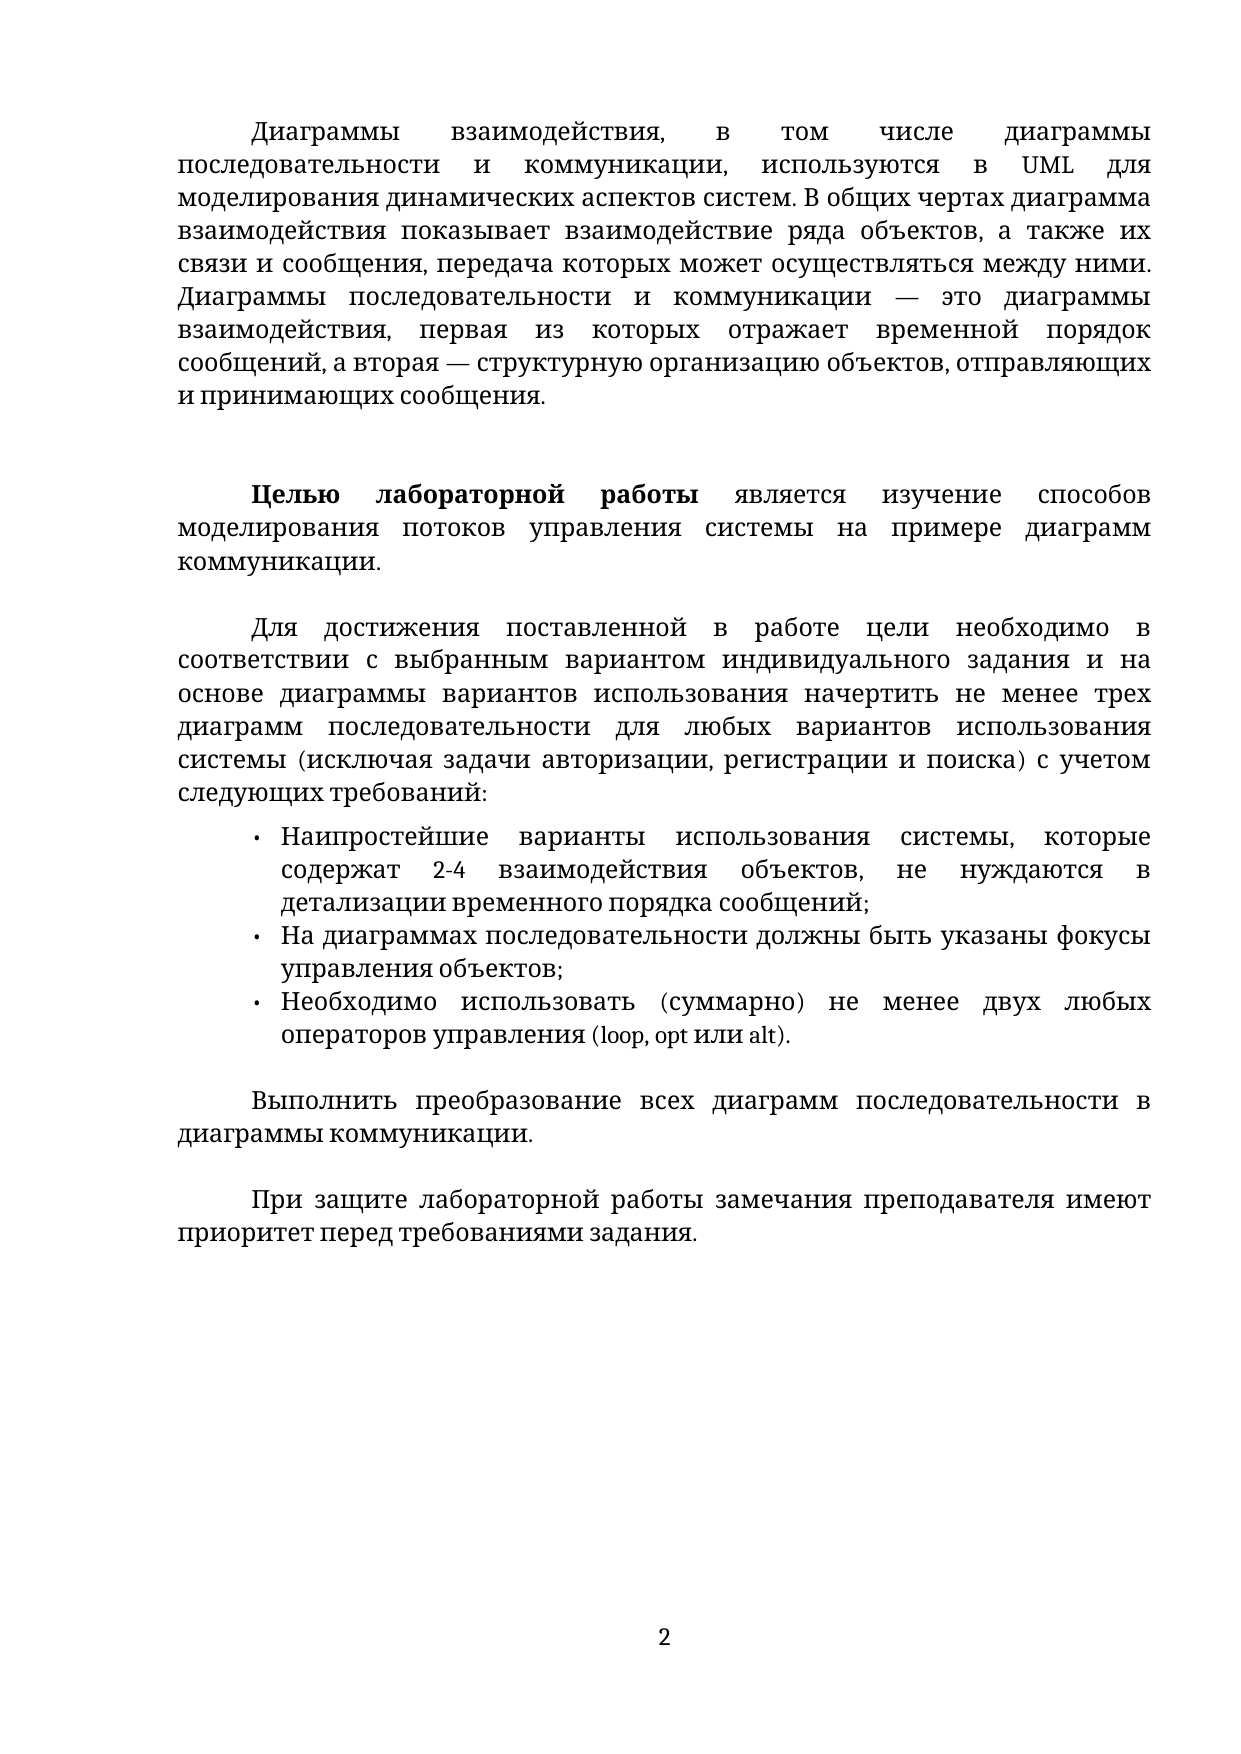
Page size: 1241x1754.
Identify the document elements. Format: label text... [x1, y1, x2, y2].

text Для достижения поставленной в работе цели необходимо в соответствии с выбранным вариантом индивидуального задания и на основе диаграммы вариантов использования начертить не менее трех диаграмм последовательности для любых вариантов использования системы (исключая задачи авторизации, регистрации и поиска) с учетом следующих требований: [177, 613, 1152, 807]
text Выполнить преобразование всех диаграмм последовательности в диаграммы коммуникации. [177, 1087, 1152, 1148]
text Диаграммы взаимодействия, в том числе диаграммы последовательности и коммуникации, используются в UML для моделирования динамических аспектов систем. В общих чертах диаграмма взаимодействия показывает взаимодействие ряда объектов, а также их связи и сообщения, передача которых может осуществляться между ними. Диаграммы последовательности и коммуникации — это диаграммы взаимодействия, первая из которых отражает временной порядок сообщений, а вторая — структурную организацию объектов, отправляющих и принимающих сообщения. [177, 118, 1152, 411]
list Наипростейшие варианты использования системы, которые содержат 2-4 взаимодействия объектов, не нуждаются в детализации временного порядка сообщений; [251, 822, 1152, 917]
text При защите лабораторной работы замечания преподавателя имеют приоритет перед требованиями задания. [177, 1186, 1152, 1247]
list На диаграммах последовательности должны быть указаны фокусы управления объектов; [251, 922, 1152, 983]
list Необходимо использовать (суммарно) не менее двух любых операторов управления (loop, opt или alt). [251, 988, 1152, 1049]
text Целью лабораторной работы является изучение способов моделирования потоков управления системы на примере диаграмм коммуникации. [177, 481, 1152, 576]
